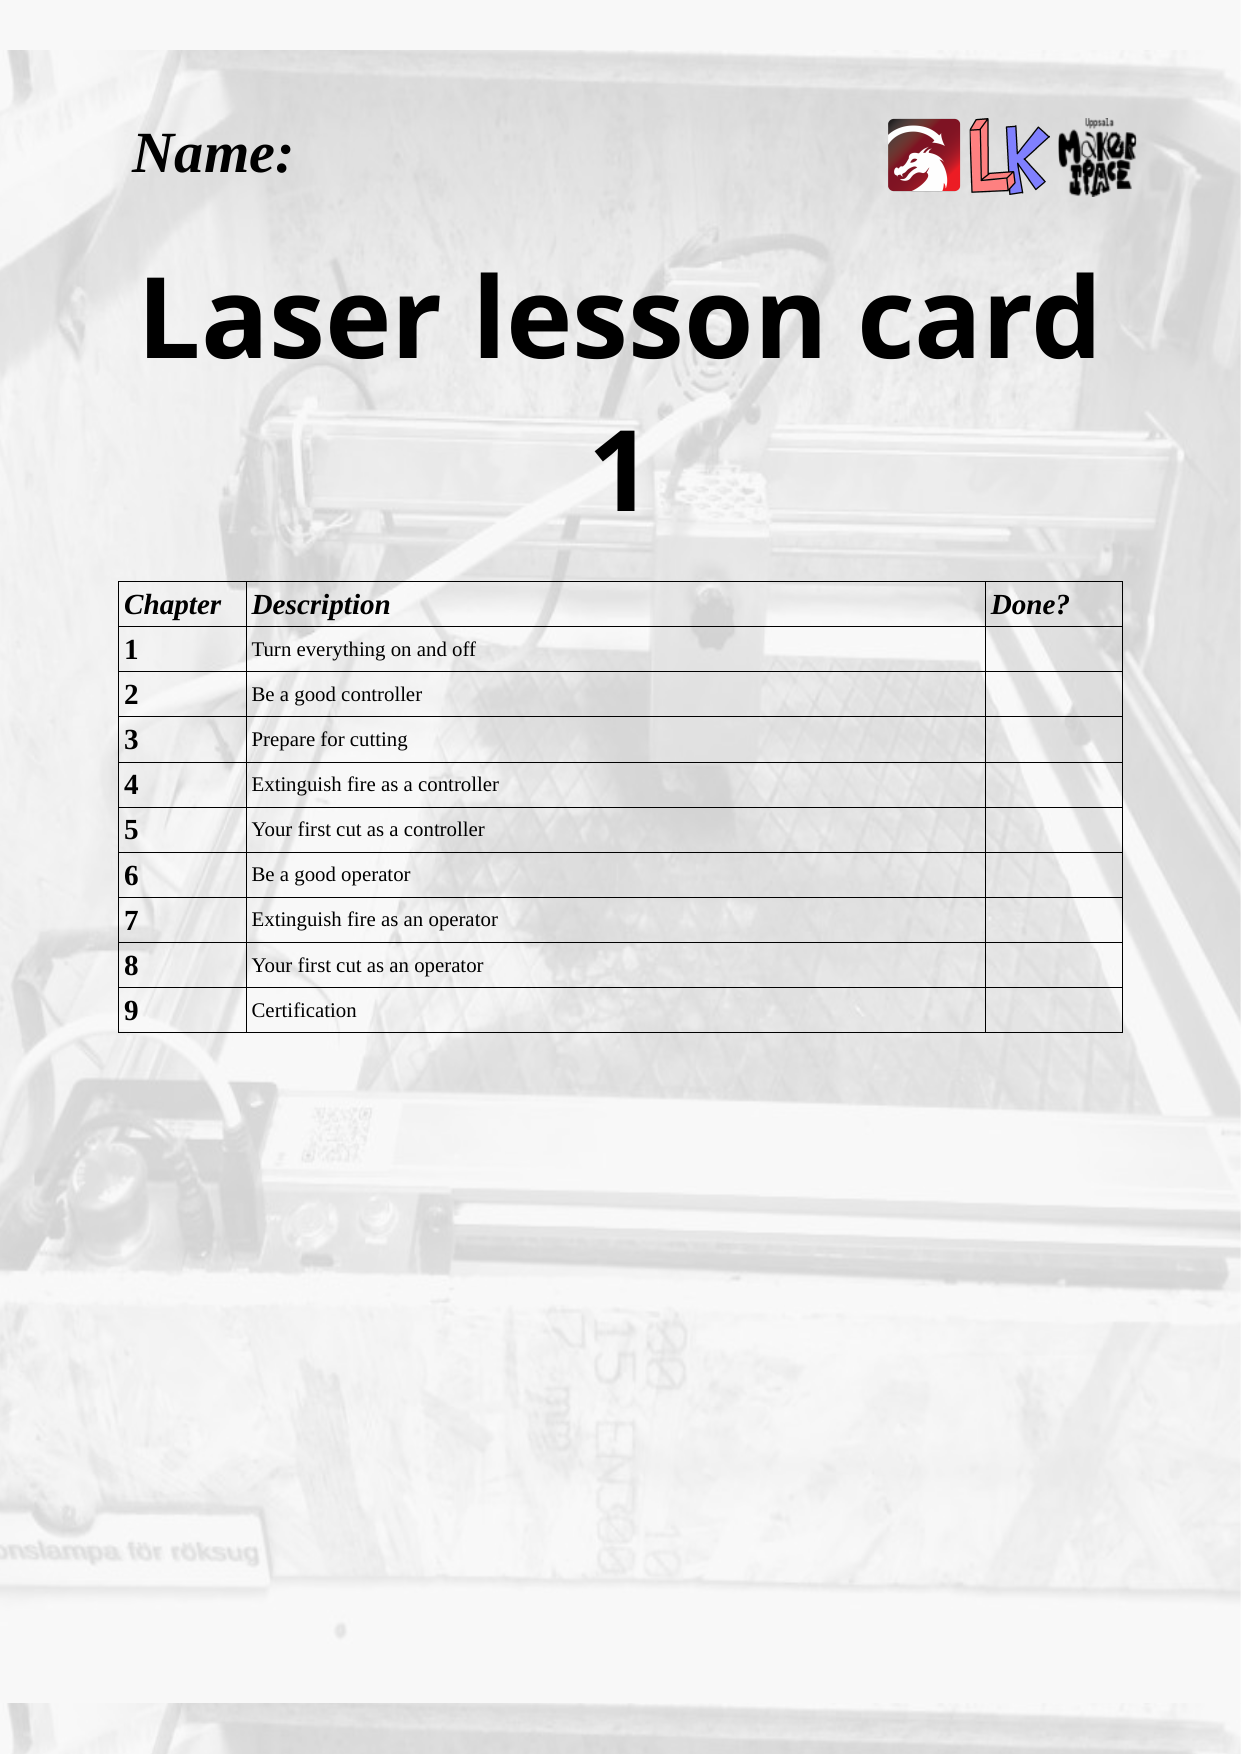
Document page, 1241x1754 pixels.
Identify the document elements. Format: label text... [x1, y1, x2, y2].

text [961, 118, 969, 185]
table_cell 6 [119, 853, 246, 897]
table_cell Turn everything on and off [247, 627, 985, 671]
table_cell Extinguish fire as an operator [247, 898, 985, 942]
table_cell 5 [119, 808, 246, 852]
table_header Done? [986, 582, 1122, 626]
table_cell 8 [119, 943, 246, 987]
table_cell Your first cut as an operator [247, 943, 985, 987]
table_header Description [247, 582, 985, 626]
table_cell 4 [119, 763, 246, 807]
table_cell 9 [119, 988, 246, 1032]
table_cell [986, 853, 1122, 897]
title Laser lesson card 1 [118, 238, 1122, 544]
table_cell 2 [119, 672, 246, 716]
table_cell 7 [119, 898, 246, 942]
table_cell [986, 672, 1122, 716]
table_cell 1 [119, 627, 246, 671]
table_cell [986, 763, 1122, 807]
picture [1058, 118, 1137, 197]
table_header Chapter [119, 582, 246, 626]
table_cell Certification [247, 988, 985, 1032]
picture [969, 118, 1050, 195]
table_cell [986, 717, 1122, 762]
table_cell Extinguish fire as a controller [247, 763, 985, 807]
picture [887, 118, 961, 192]
table_cell Prepare for cutting [247, 717, 985, 762]
table_cell Be a good controller [247, 672, 985, 716]
table_cell Your first cut as a controller [247, 808, 985, 852]
table_cell 3 [119, 717, 246, 762]
text [1050, 118, 1058, 185]
table_cell [986, 898, 1122, 942]
table_cell Be a good operator [247, 853, 985, 897]
table_cell [986, 627, 1122, 671]
table_cell [986, 808, 1122, 852]
table_cell [986, 988, 1122, 1032]
table_cell [986, 943, 1122, 987]
text Name: [118, 118, 887, 185]
